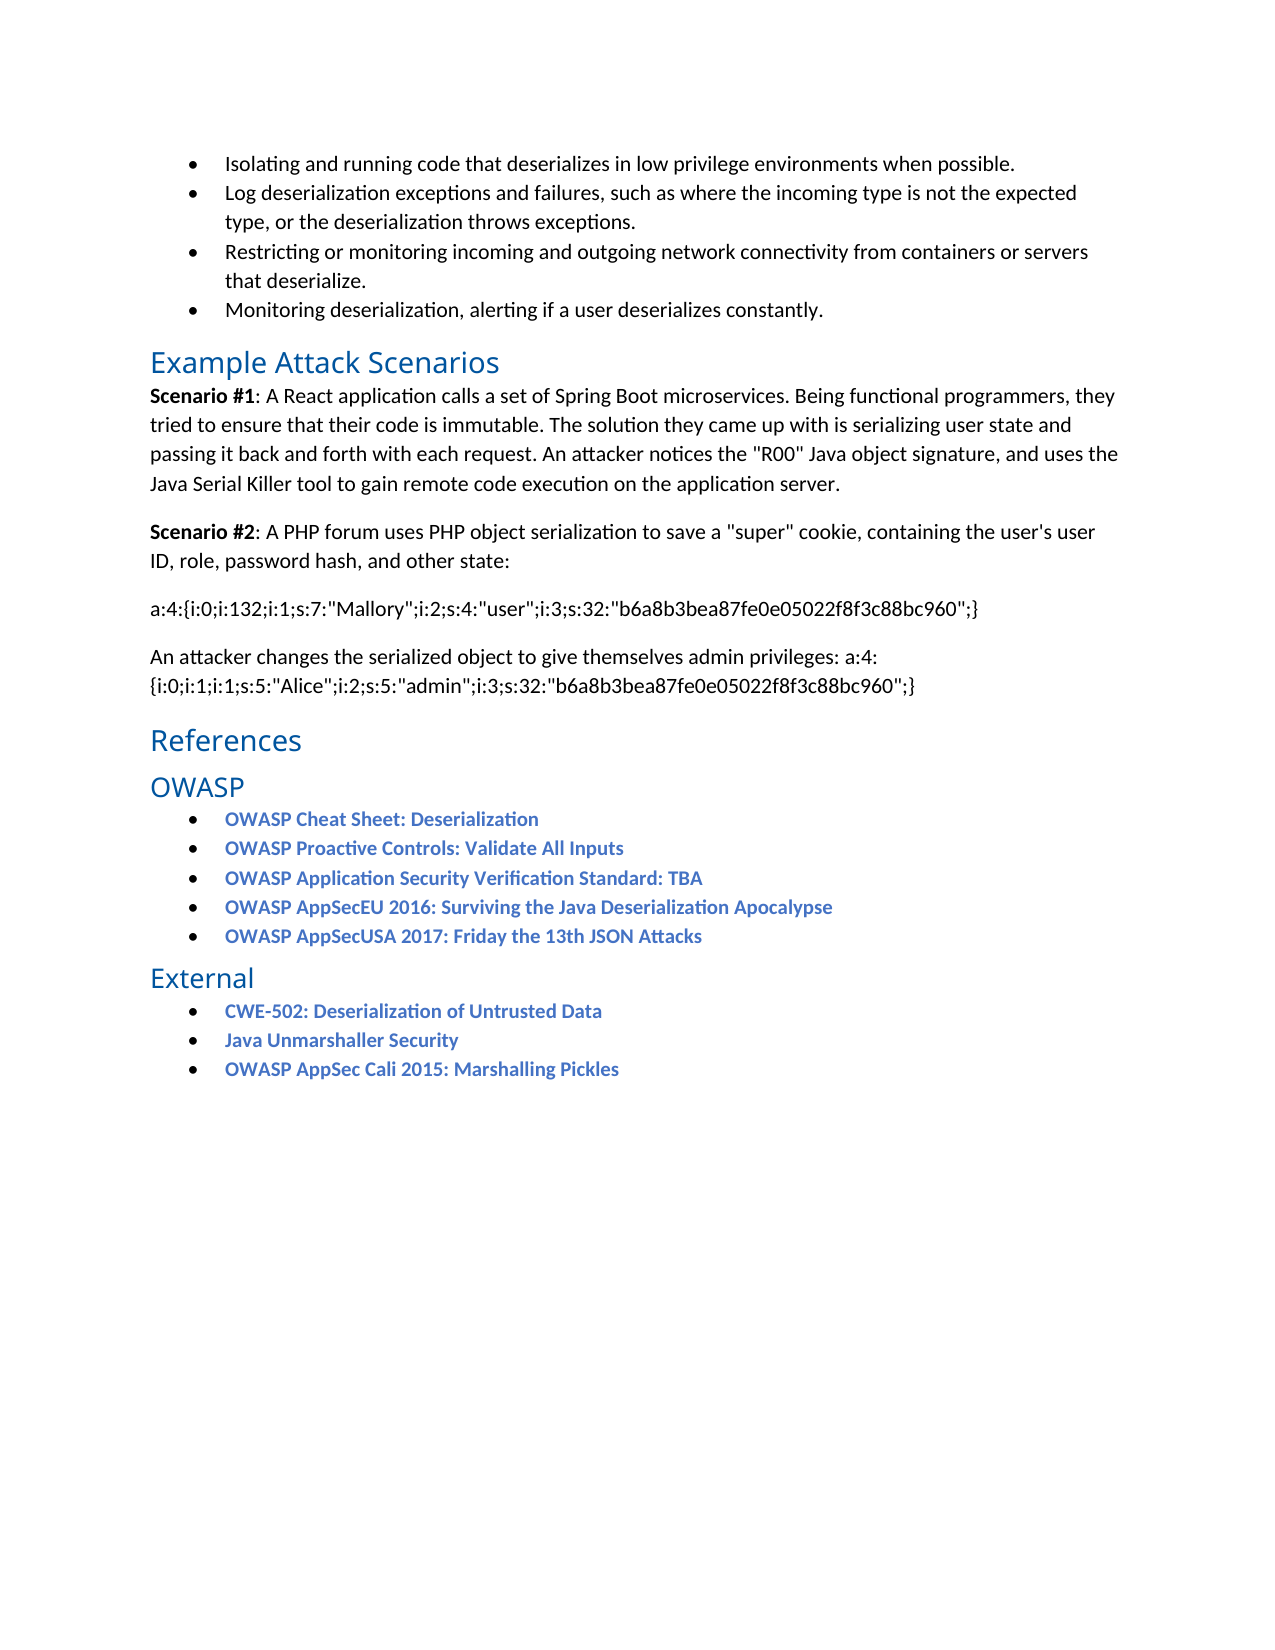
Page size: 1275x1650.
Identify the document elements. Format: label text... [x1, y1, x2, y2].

list OWASP Proactive Controls: Validate All Inputs [187, 834, 1125, 861]
text An attacker changes the serialized object to give themselves admin privileges: a:4:{i:0;i:1;i:1;s:5:"Alice";i:2;s:5:"admin";i:3;s:32:"b6a8b3bea87fe0e05022f8f3c88bc960";} [150, 643, 1125, 699]
text Scenario #1: A React application calls a set of Spring Boot microservices. Being functional programmers, they tried to ensure that their code is immutable. The solution they came up with is serializing user state and passing it back and forth with each request. An attacker notices the "R00" Java object signature, and uses the Java Serial Killer tool to gain remote code execution on the application server. [150, 382, 1125, 496]
list OWASP AppSecEU 2016: Surviving the Java Deserialization Apocalypse [187, 893, 1125, 920]
list OWASP AppSec Cali 2015: Marshalling Pickles [187, 1055, 1125, 1082]
list CWE-502: Deserialization of Untrusted Data [187, 997, 1125, 1023]
list OWASP Cheat Sheet: Deserialization [187, 805, 1125, 832]
subtitle OWASP [150, 768, 1125, 805]
list Monitoring deserialization, alerting if a user deserializes constantly. [187, 296, 1125, 323]
text Scenario #2: A PHP forum uses PHP object serialization to save a "super" cookie, containing the user's user ID, role, password hash, and other state: [150, 518, 1125, 574]
list Restricting or monitoring incoming and outgoing network connectivity from containers or servers that deserialize. [187, 238, 1125, 294]
text a:4:{i:0;i:132;i:1;s:7:"Mallory";i:2;s:4:"user";i:3;s:32:"b6a8b3bea87fe0e05022f8f3c88bc960";} [150, 595, 1125, 622]
list Java Unmarshaller Security [187, 1026, 1125, 1053]
list Log deserialization exceptions and failures, such as where the incoming type is not the expected type, or the deserialization throws exceptions. [187, 179, 1125, 235]
subtitle Example Attack Scenarios [150, 342, 1125, 382]
subtitle External [150, 960, 1125, 997]
subtitle References [150, 720, 1125, 760]
list OWASP AppSecUSA 2017: Friday the 13th JSON Attacks [187, 922, 1125, 949]
list OWASP Application Security Verification Standard: TBA [187, 864, 1125, 891]
list Isolating and running code that deserializes in low privilege environments when possible. [187, 150, 1125, 177]
